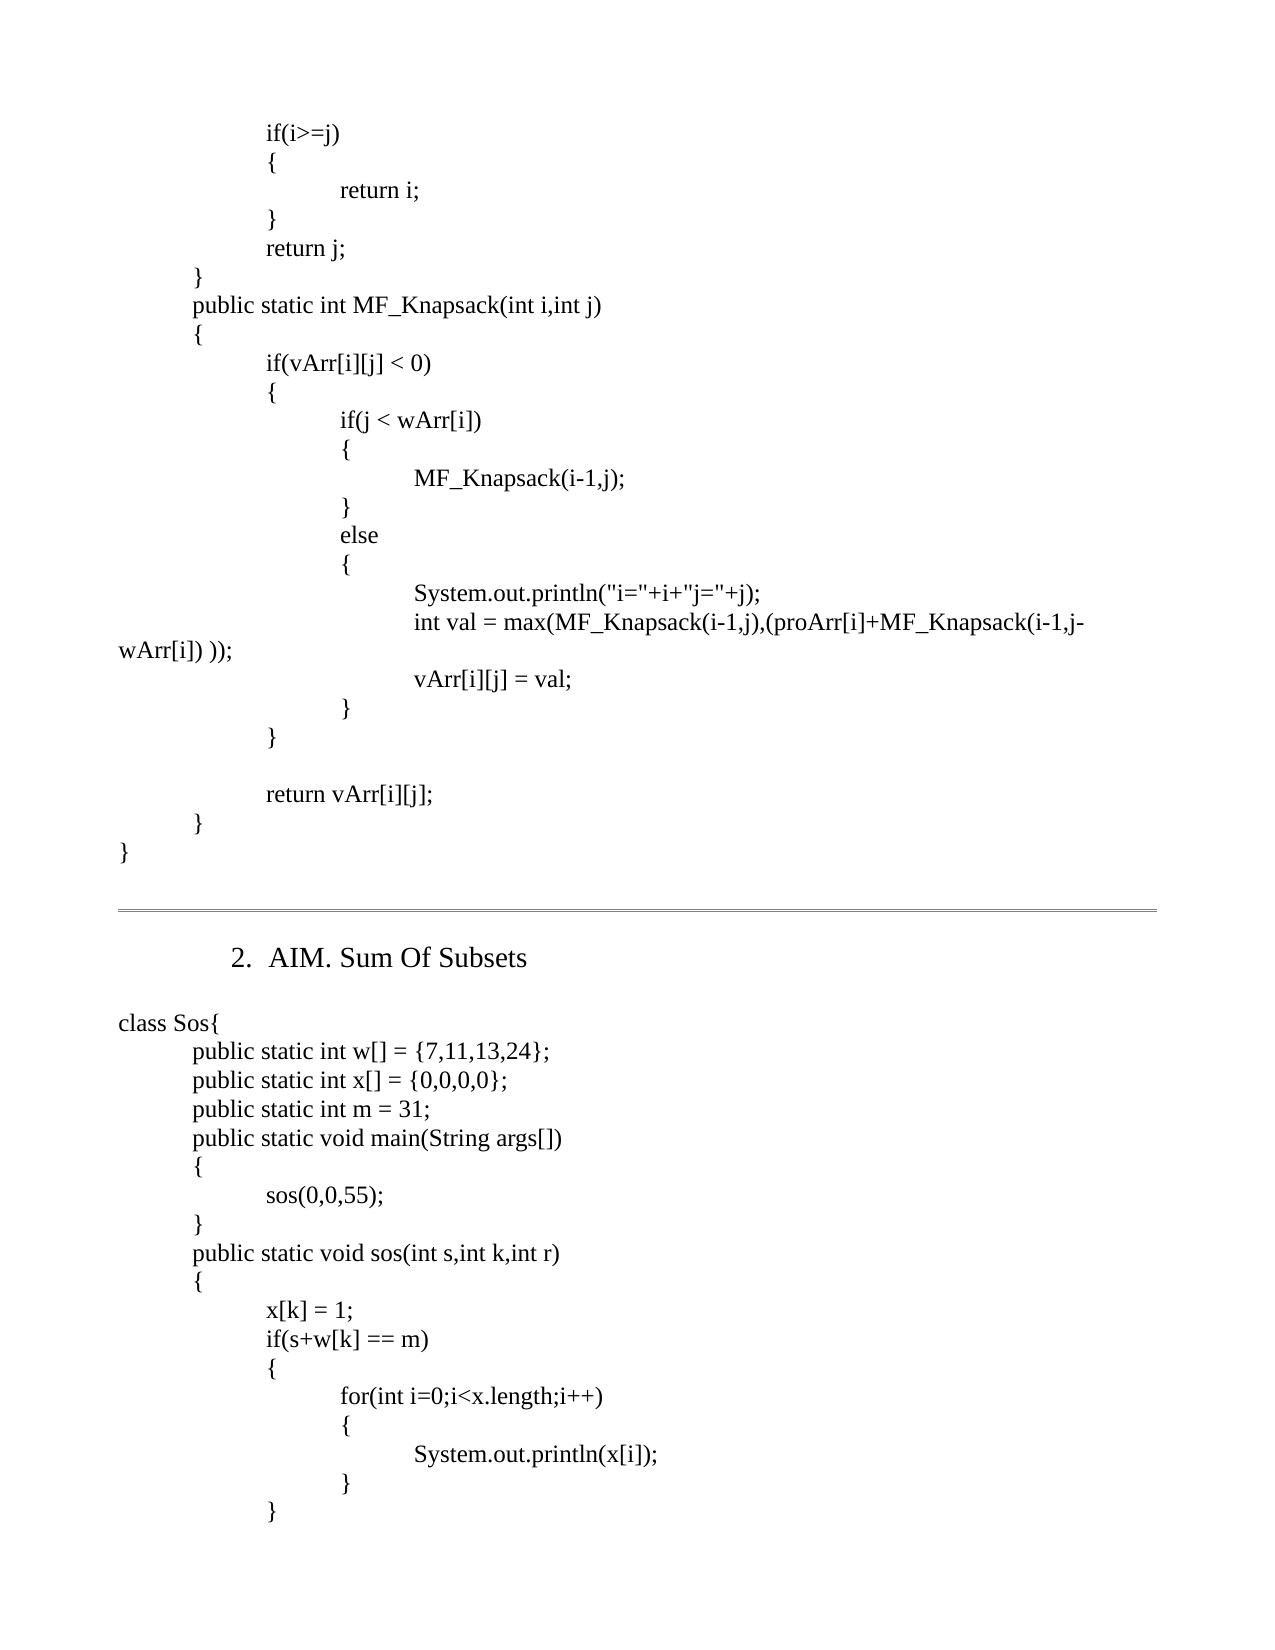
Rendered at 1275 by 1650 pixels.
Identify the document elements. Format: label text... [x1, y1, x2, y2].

text } [118, 1468, 1157, 1496]
text } [118, 204, 1157, 233]
text sos(0,0,55); [118, 1180, 1157, 1209]
text if(i>=j) [118, 118, 1157, 147]
text { [118, 377, 1157, 406]
text MF_Knapsack(i-1,j); [118, 463, 1157, 492]
text { [118, 1266, 1157, 1295]
text System.out.println(x[i]); [118, 1439, 1157, 1468]
text { [118, 549, 1157, 578]
list AIM. Sum Of Subsets [231, 941, 1157, 974]
text return j; [118, 233, 1157, 262]
text } [118, 1209, 1157, 1238]
text public static int x[] = {0,0,0,0}; [118, 1065, 1157, 1094]
text } [118, 1496, 1157, 1525]
text } [118, 262, 1157, 291]
text System.out.println("i="+i+"j="+j); [118, 578, 1157, 607]
text public static void sos(int s,int k,int r) [118, 1238, 1157, 1266]
text return i; [118, 176, 1157, 204]
text { [118, 147, 1157, 176]
text { [118, 1410, 1157, 1439]
text if(j < wArr[i]) [118, 406, 1157, 434]
text } [118, 693, 1157, 722]
text public static void main(String args[]) [118, 1123, 1157, 1151]
text if(s+w[k] == m) [118, 1324, 1157, 1353]
text { [118, 1151, 1157, 1180]
text } [118, 492, 1157, 521]
text { [118, 319, 1157, 348]
text } [118, 722, 1157, 751]
text public static int w[] = {7,11,13,24}; [118, 1036, 1157, 1065]
text else [118, 521, 1157, 549]
text for(int i=0;i<x.length;i++) [118, 1381, 1157, 1410]
text public static int MF_Knapsack(int i,int j) [118, 291, 1157, 319]
text vArr[i][j] = val; [118, 664, 1157, 693]
text return vArr[i][j]; [118, 779, 1157, 808]
text x[k] = 1; [118, 1295, 1157, 1324]
text if(vArr[i][j] < 0) [118, 348, 1157, 377]
text class Sos{ [118, 1008, 1157, 1036]
text { [118, 434, 1157, 463]
text public static int m = 31; [118, 1094, 1157, 1123]
text } [118, 837, 1157, 866]
text } [118, 808, 1157, 837]
text int val = max(MF_Knapsack(i-1,j),(proArr[i]+MF_Knapsack(i-1,j-wArr[i]) )); [118, 607, 1157, 664]
text { [118, 1353, 1157, 1381]
